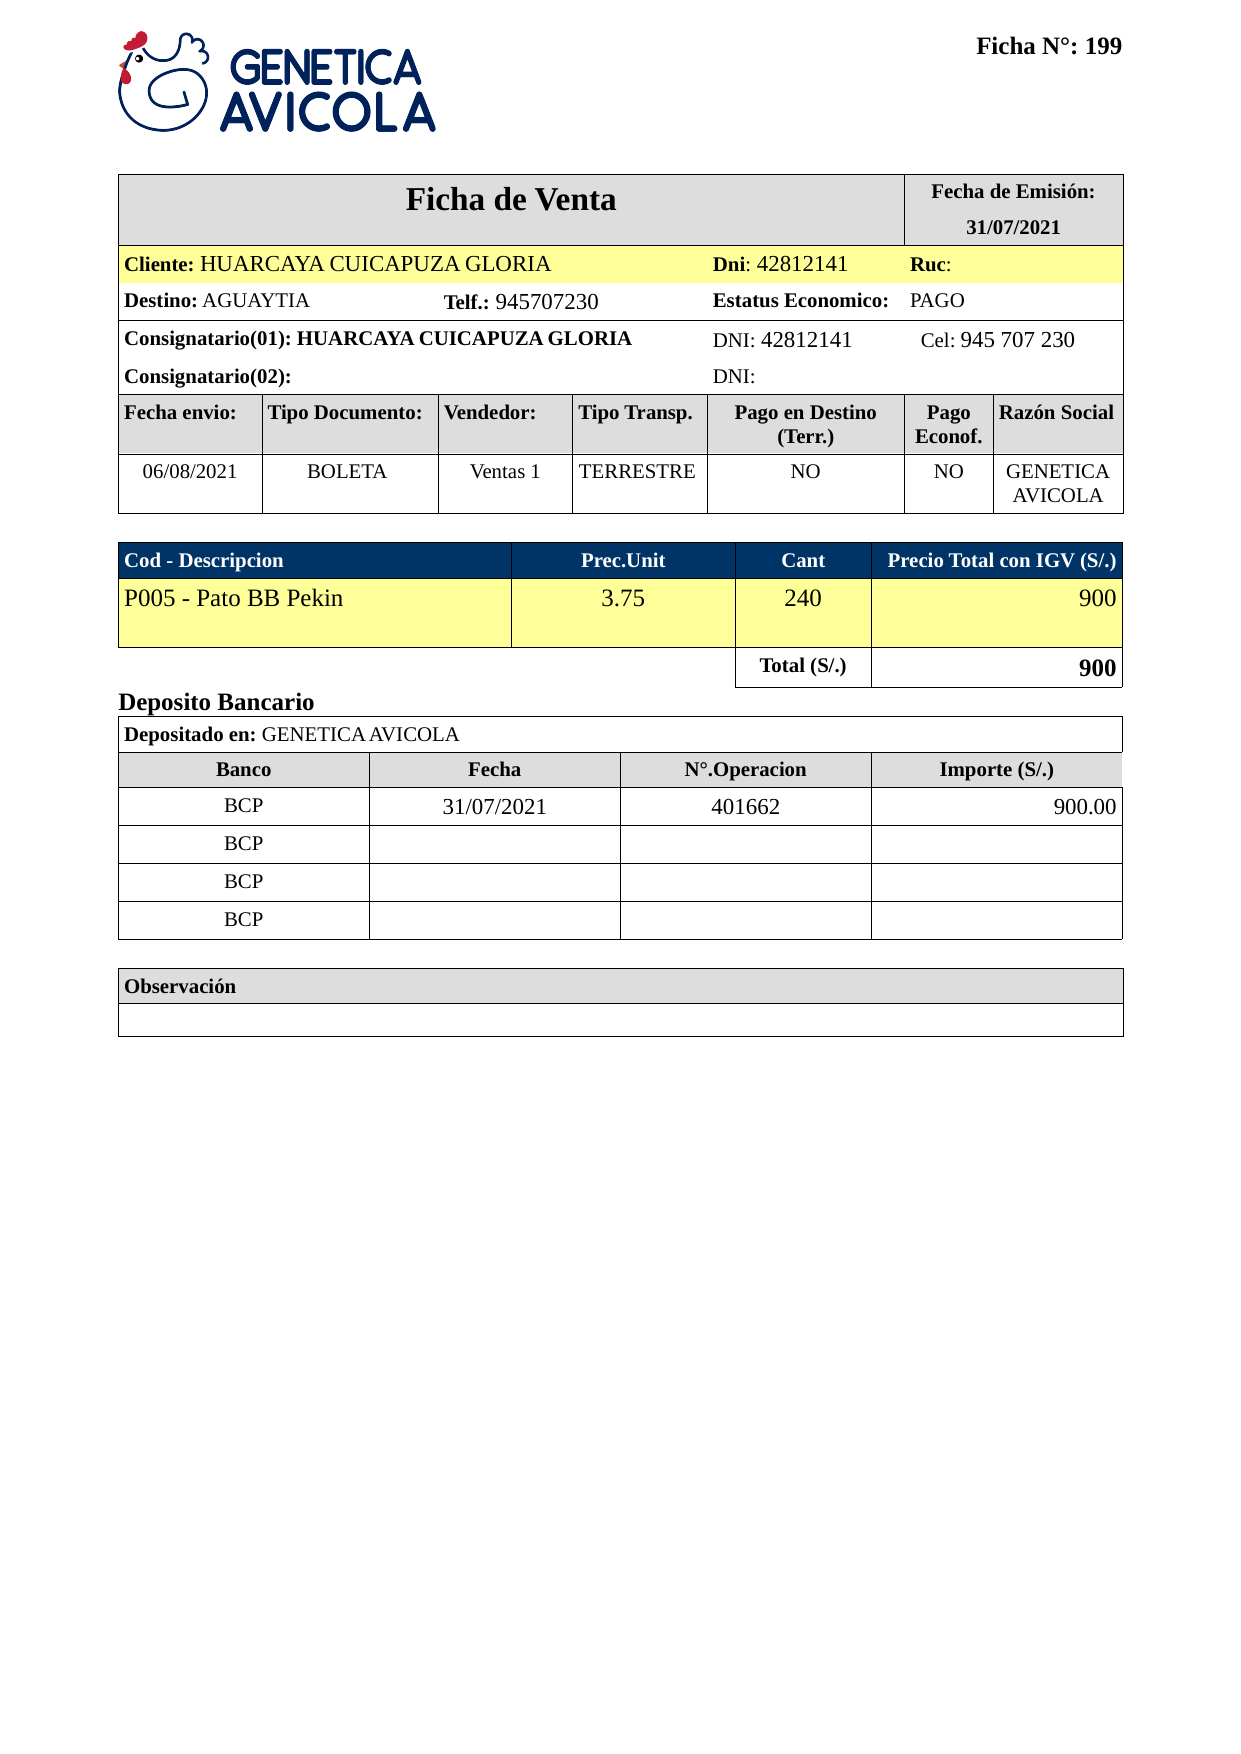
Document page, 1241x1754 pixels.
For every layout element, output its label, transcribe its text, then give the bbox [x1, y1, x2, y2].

table_cell BOLETA [263, 455, 438, 513]
table_header Ficha de Venta [119, 175, 904, 245]
table_cell Vendedor: [439, 395, 572, 453]
table_cell BCP [119, 902, 369, 939]
table_cell NO [905, 455, 993, 513]
table_cell 900 [872, 579, 1122, 647]
table_cell [119, 1004, 1123, 1036]
table_cell 06/08/2021 [119, 455, 262, 513]
table_cell [370, 826, 620, 863]
table_cell [118, 648, 511, 687]
table_cell 3.75 [512, 579, 735, 647]
table_cell [621, 826, 871, 863]
table_cell Dni: 42812141 [707, 246, 904, 283]
table_cell Tipo Transp. [573, 395, 707, 453]
table_cell DNI: 42812141 [707, 321, 915, 358]
table_cell Telf.: 945707230 [438, 283, 707, 320]
table_cell Ruc: [904, 246, 1123, 283]
picture [118, 31, 436, 132]
table_cell Ventas 1 [439, 455, 572, 513]
table_cell Cliente: HUARCAYA CUICAPUZA GLORIA [119, 246, 707, 283]
table_cell [511, 648, 735, 687]
table_cell [872, 826, 1122, 863]
table_cell Total (S/.) [736, 648, 871, 687]
table_header Observación [119, 969, 1123, 1003]
table_cell Pago en Destino (Terr.) [708, 395, 904, 453]
table_cell BCP [119, 864, 369, 901]
table_cell DNI: [707, 358, 1123, 394]
table_cell [370, 864, 620, 901]
table_cell [370, 902, 620, 939]
table_cell 240 [736, 579, 871, 647]
table_cell Cel: 945 707 230 [915, 321, 1123, 358]
table_cell Tipo Documento: [263, 395, 438, 453]
table_cell Importe (S/.) [872, 753, 1122, 787]
table_header Cant [736, 543, 871, 578]
text Deposito Bancario [118, 687, 1122, 716]
table_cell NO [708, 455, 904, 513]
table_cell Razón Social [994, 395, 1123, 453]
table_cell [621, 902, 871, 939]
table_header Fecha de Emisión: [905, 175, 1123, 209]
table_cell TERRESTRE [573, 455, 707, 513]
table_cell 900 [872, 648, 1122, 687]
table_cell BCP [119, 826, 369, 863]
table_cell Pago Econof. [905, 395, 993, 453]
table_cell 31/07/2021 [370, 788, 620, 825]
table_cell Estatus Economico: [707, 283, 904, 320]
table_cell Consignatario(01): HUARCAYA CUICAPUZA GLORIA [119, 321, 707, 358]
table_cell P005 - Pato BB Pekin [119, 579, 511, 647]
table_header Depositado en: GENETICA AVICOLA [119, 717, 1122, 752]
table_cell Destino: AGUAYTIA [119, 283, 438, 320]
table_cell [872, 902, 1122, 939]
table_cell Consignatario(02): [119, 358, 707, 394]
table_cell [621, 864, 871, 901]
table_cell N°.Operacion [621, 753, 871, 787]
table_header Prec.Unit [512, 543, 735, 578]
table_cell PAGO [904, 283, 1123, 320]
table_cell Banco [119, 753, 369, 787]
table_cell Fecha [370, 753, 620, 787]
table_header Cod - Descripcion [119, 543, 511, 578]
table_cell 900.00 [872, 788, 1122, 825]
table_cell 31/07/2021 [905, 209, 1123, 245]
table_cell BCP [119, 788, 369, 825]
table_cell 401662 [621, 788, 871, 825]
table_cell GENETICA AVICOLA [994, 455, 1123, 513]
table_cell [872, 864, 1122, 901]
table_cell Fecha envio: [119, 395, 262, 453]
table_header Precio Total con IGV (S/.) [872, 543, 1122, 578]
